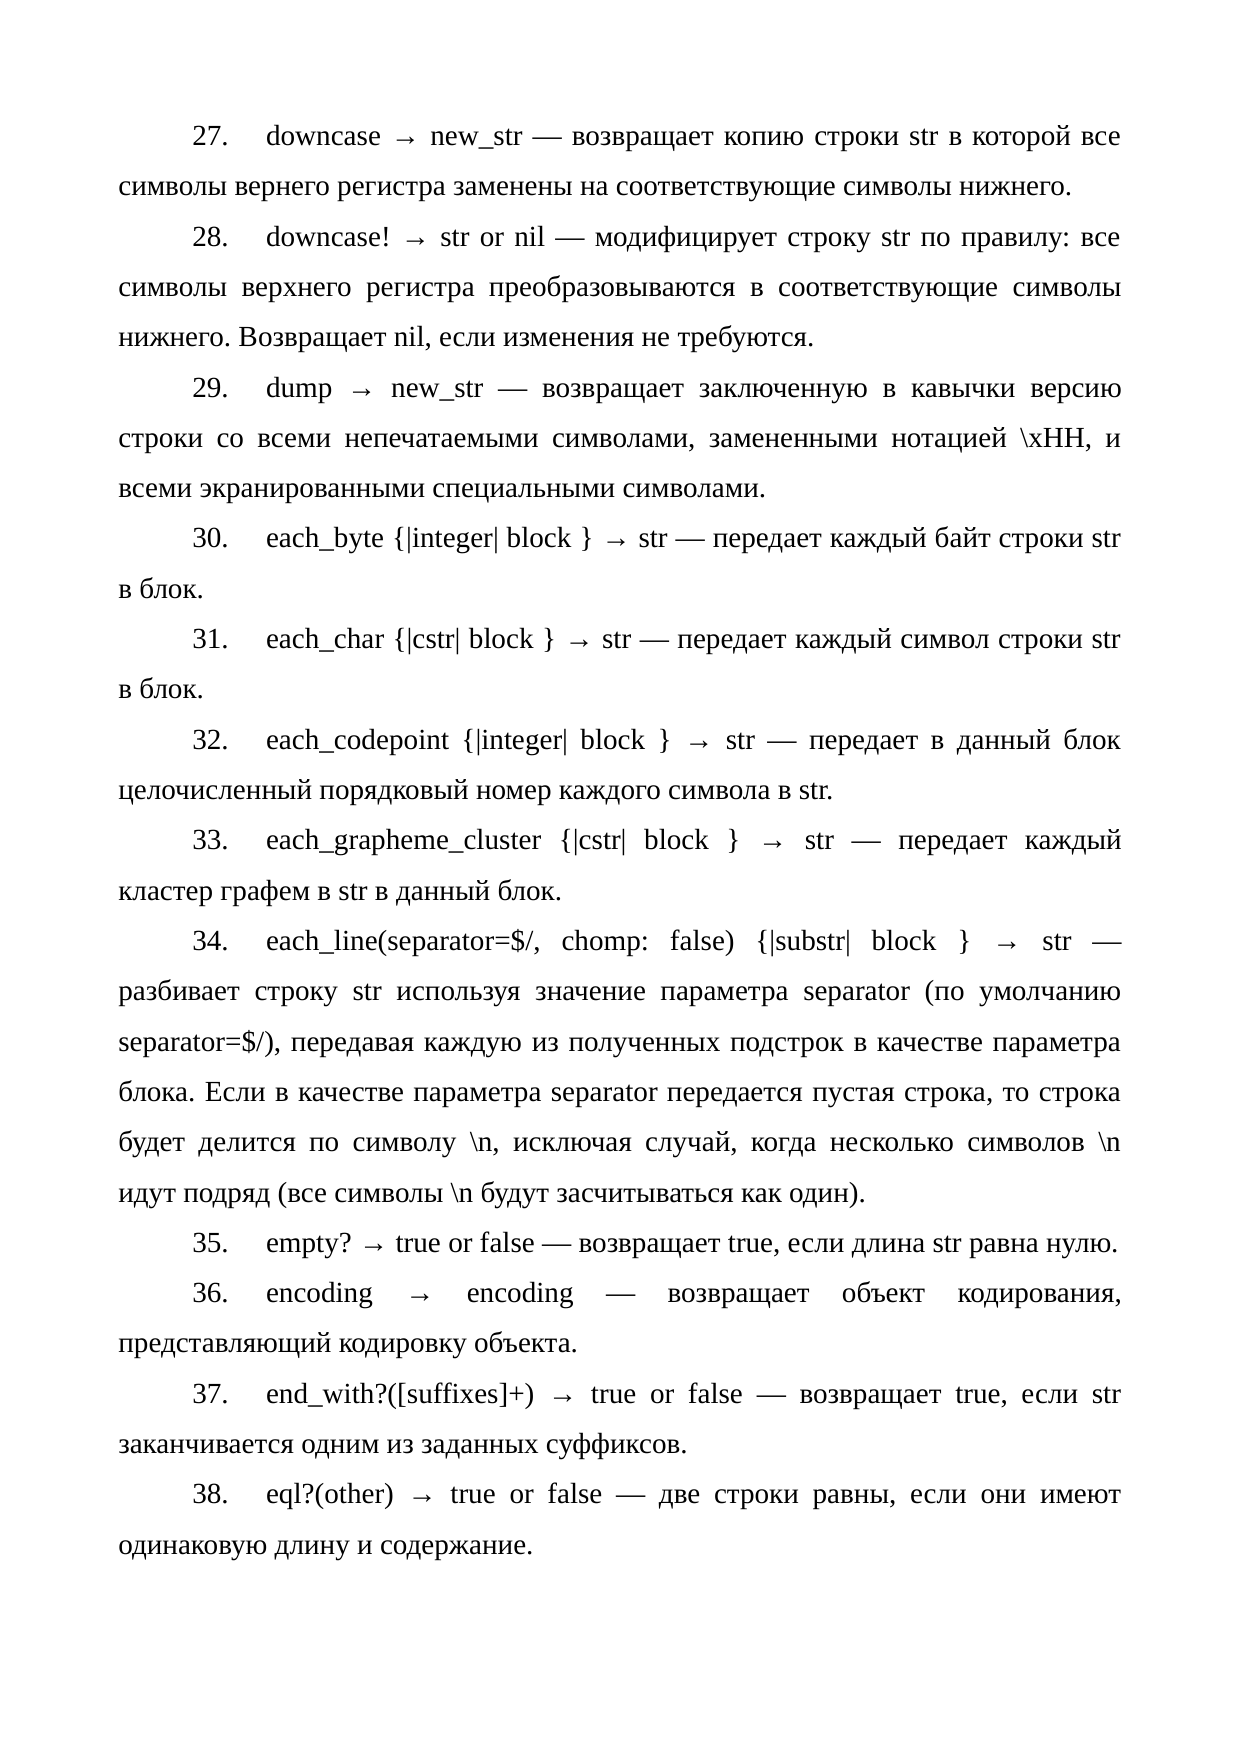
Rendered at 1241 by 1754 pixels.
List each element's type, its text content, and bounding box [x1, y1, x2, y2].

list end_with?([suffixes]+) → true or false — возвращает true, если str заканчивается одним из заданных суффиксов. [118, 1376, 1122, 1460]
list downcase! → str or nil — модифицирует строку str по правилу: все символы верхнего регистра преобразовываются в соответствующие символы нижнего. Возвращает nil, если изменения не требуются. [118, 219, 1122, 353]
list each_char {|cstr| block } → str — передает каждый символ строки str в блок. [118, 621, 1122, 705]
list each_codepoint {|integer| block } → str — передает в данный блок целочисленный порядковый номер каждого символа в str. [118, 722, 1122, 806]
list each_line(separator=$/, chomp: false) {|substr| block } → str — разбивает строку str используя значение параметра separator (по умолчанию separator=$/), передавая каждую из полученных подстрок в качестве параметра блока. Если в качестве параметра separator передается пустая строка, то строка будет делится по символу \n, исключая случай, когда несколько символов \n идут подряд (все символы \n будут засчитываться как один). [118, 923, 1122, 1208]
list eql?(other) → true or false — две строки равны, если они имеют одинаковую длину и содержание. [118, 1477, 1122, 1560]
list encoding → encoding — возвращает объект кодирования, представляющий кодировку объекта. [118, 1275, 1122, 1359]
list dump → new_str — возвращает заключенную в кавычки версию строки со всеми непечатаемыми символами, замененными нотацией \xHH, и всеми экранированными специальными символами. [118, 370, 1122, 504]
list each_byte {|integer| block } → str — передает каждый байт строки str в блок. [118, 521, 1122, 604]
list downcase → new_str — возвращает копию строки str в которой все символы вернего регистра заменены на соответствующие символы нижнего. [118, 118, 1122, 202]
list each_grapheme_cluster {|cstr| block } → str — передает каждый кластер графем в str в данный блок. [118, 822, 1122, 906]
list empty? → true or false — возвращает true, если длина str равна нулю. [118, 1225, 1122, 1258]
